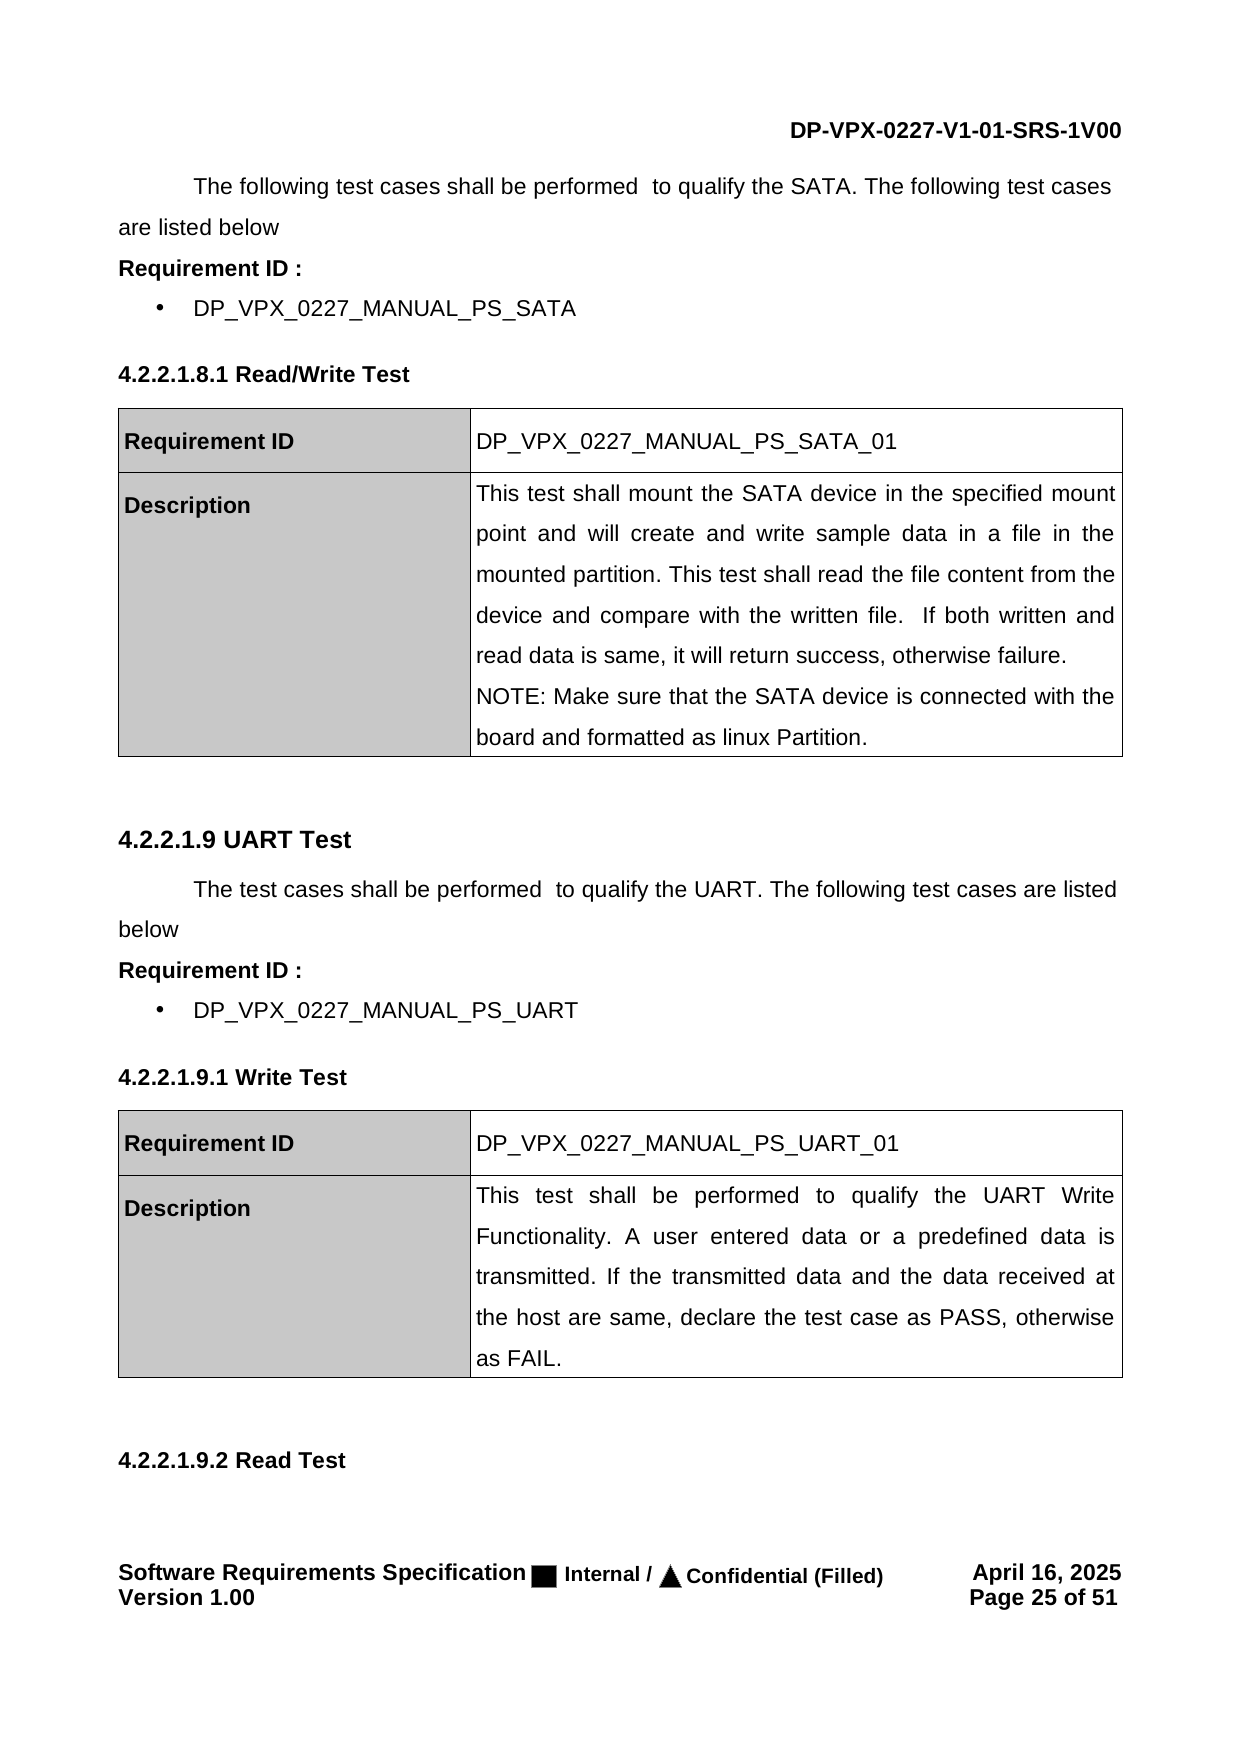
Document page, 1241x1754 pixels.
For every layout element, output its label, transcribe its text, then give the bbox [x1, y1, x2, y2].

subtitle Read Test [118, 1446, 1122, 1473]
table_header DP_VPX_0227_MANUAL_PS_UART_01 [471, 1111, 1122, 1175]
subtitle Write Test [118, 1063, 1122, 1090]
list DP_VPX_0227_MANUAL_PS_SATA [156, 294, 1122, 322]
text Requirement ID : [118, 956, 1122, 983]
table_cell Description [119, 473, 470, 756]
text The test cases shall be performed to qualify the UART. The following test cases are listed below [118, 875, 1122, 943]
subtitle UART Test [118, 825, 1122, 854]
table_cell This test shall be performed to qualify the UART Write Functionality. A user entered data or a predefined data is transmitted. If the transmitted data and the data received at the host are same, declare the test case as PASS, otherwise as FAIL. [471, 1176, 1122, 1377]
table_cell Description [119, 1176, 470, 1377]
table_header Requirement ID [119, 409, 470, 472]
table_header Requirement ID [119, 1111, 470, 1175]
list DP_VPX_0227_MANUAL_PS_UART [156, 997, 1122, 1024]
table_cell This test shall mount the SATA device in the specified mount point and will create and write sample data in a file in the mounted partition. This test shall read the file content from the device and compare with the written file. If both written and read data is same, it will return success, otherwise failure. NOTE: Make sure that the SATA device is connected with the board and formatted as linux Partition. [471, 473, 1122, 756]
text Requirement ID : [118, 254, 1122, 281]
subtitle Read/Write Test [118, 361, 1122, 388]
table_header DP_VPX_0227_MANUAL_PS_SATA_01 [471, 409, 1122, 472]
text The following test cases shall be performed to qualify the SATA. The following test cases are listed below [118, 173, 1122, 240]
